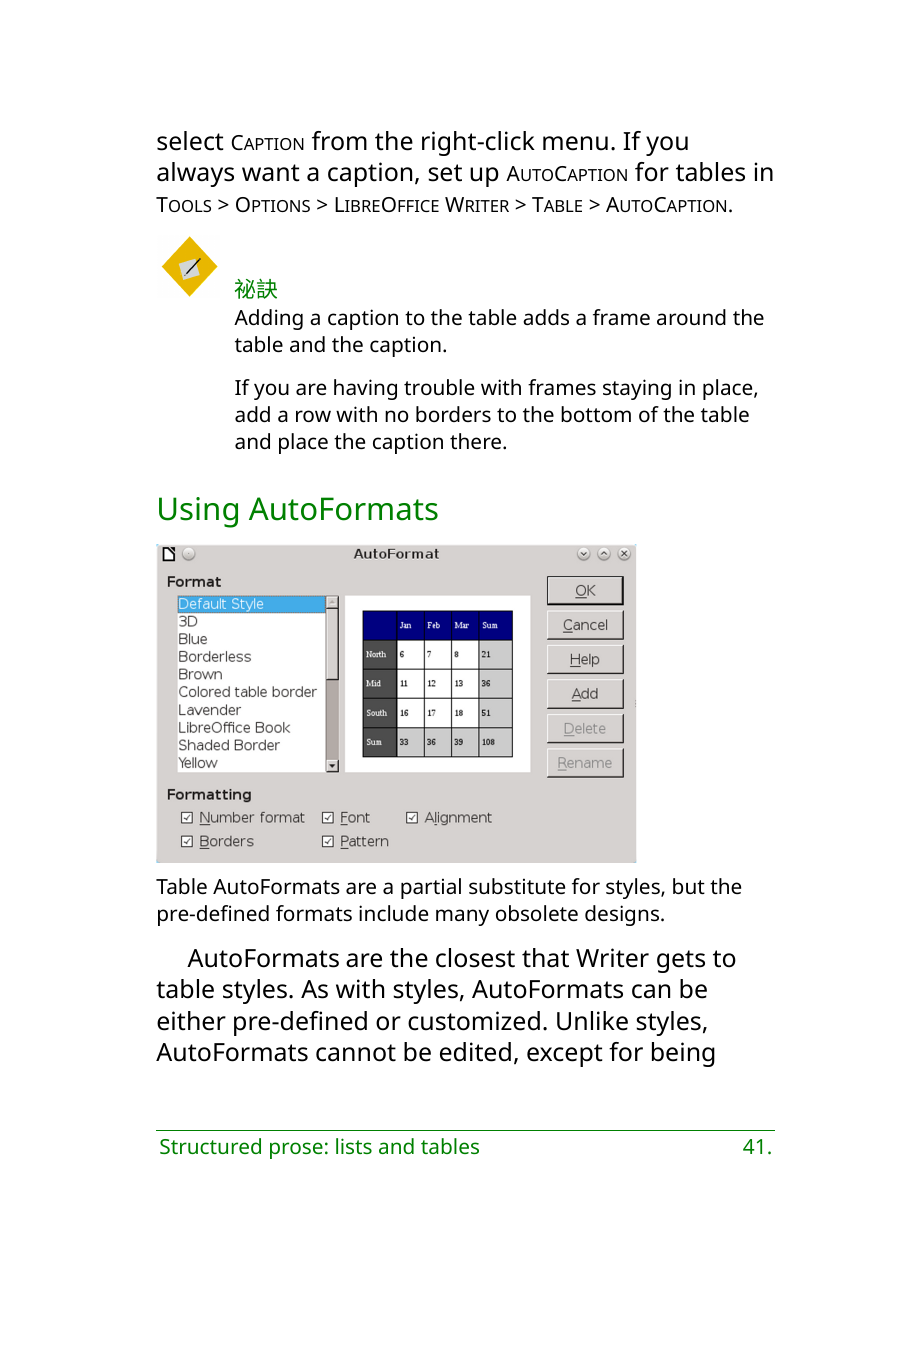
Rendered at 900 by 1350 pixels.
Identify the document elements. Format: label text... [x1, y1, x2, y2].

table_header [156, 545, 775, 865]
table_cell Table AutoFormats are a partial substitute for styles, but the pre-defined formats include many obsolete designs. [156, 865, 775, 927]
list 祕訣 [156, 234, 775, 304]
picture [157, 235, 220, 298]
subtitle Using AutoFormats [156, 486, 775, 529]
picture [156, 544, 637, 863]
text Adding a caption to the table adds a frame around the table and the caption. [234, 304, 775, 358]
text AutoFormats are the closest that Writer gets to table styles. As with styles, AutoFormats can be either pre-defined or customized. Unlike styles, AutoFormats cannot be edited, except for being [156, 942, 775, 1067]
text If you are having trouble with frames staying in place, add a row with no borders to the bottom of the table and place the caption there. [234, 374, 775, 455]
text select Caption from the right-click menu. If you always want a caption, set up AutoCaption for tables in Tools > Options > LibreOffice Writer > Table > AutoCaption. [156, 125, 775, 219]
